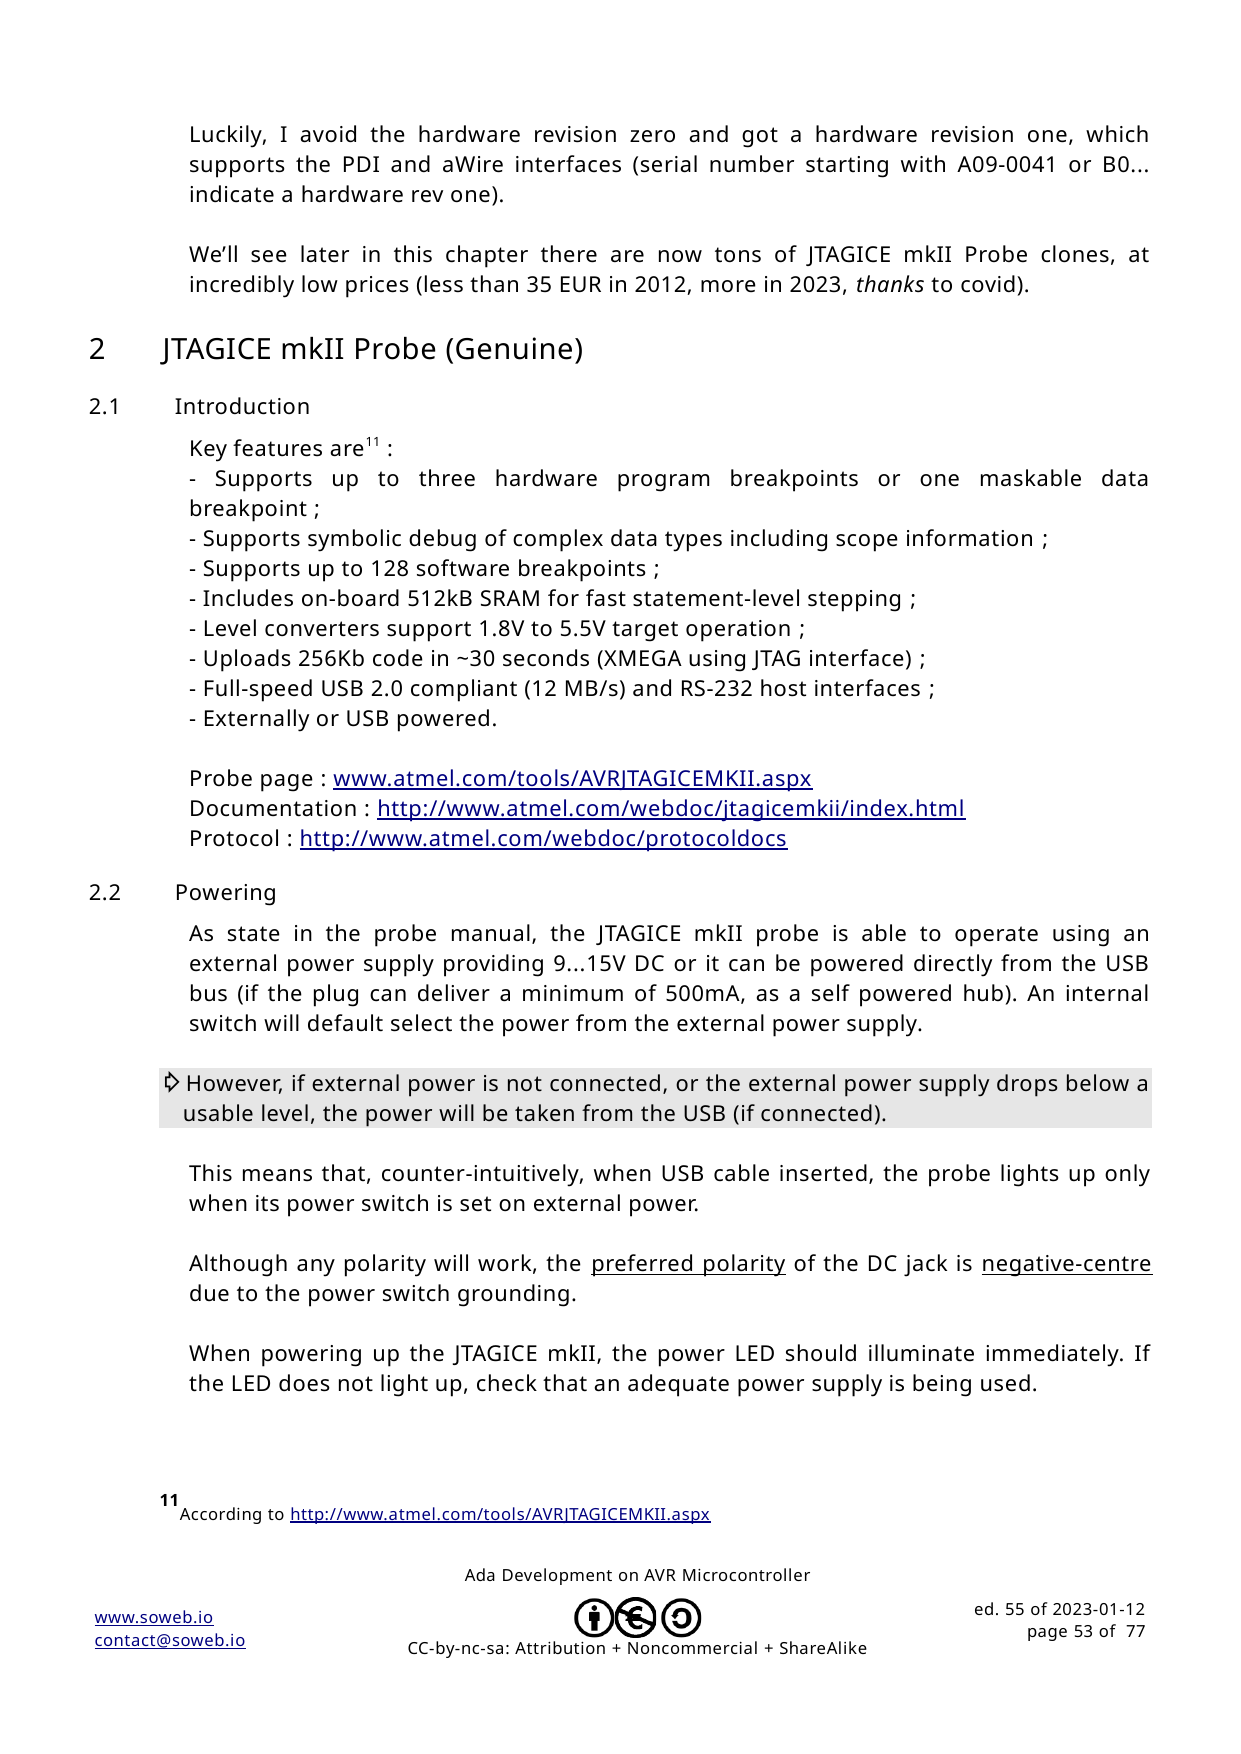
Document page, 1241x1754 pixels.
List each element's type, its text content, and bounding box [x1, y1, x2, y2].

text - Includes on-board 512kB SRAM for fast statement-level stepping ; [189, 583, 1152, 613]
text Documentation : http://www.atmel.com/webdoc/jtagicemkii/index.html [189, 793, 1152, 823]
text When powering up the JTAGICE mkII, the power LED should illuminate immediately. If the LED does not light up, check that an adequate power supply is being used. [189, 1338, 1152, 1398]
text We’ll see later in this chapter there are now tons of JTAGICE mkII Probe clones, at incredibly low prices (less than 35 EUR in 2012, more in 2023, thanks to covid). [189, 238, 1152, 298]
text This means that, counter-intuitively, when USB cable inserted, the probe lights up only when its power switch is set on external power. [189, 1158, 1152, 1218]
text Probe page : www.atmel.com/tools/AVRJTAGICEMKII.aspx [189, 763, 1152, 793]
picture [573, 1597, 657, 1638]
text As state in the probe manual, the JTAGICE mkII probe is able to operate using an external power supply providing 9...15V DC or it can be powered directly from the USB bus (if the plug can deliver a minimum of 500mA, as a self powered hub). An internal switch will default select the power from the external power supply. [189, 918, 1152, 1038]
text - Level converters support 1.8V to 5.5V target operation ; [189, 613, 1152, 643]
text - Full-speed USB 2.0 compliant (12 MB/s) and RS-232 host interfaces ; [189, 673, 1152, 703]
text - Externally or USB powered. [189, 703, 1152, 733]
text Protocol : http://www.atmel.com/webdoc/protocoldocs [189, 823, 1152, 853]
text Luckily, I avoid the hardware revision zero and got a hardware revision one, which supports the PDI and aWire interfaces (serial number starting with A09-0041 or B0... indicate a hardware rev one). [189, 118, 1152, 208]
text - Supports up to three hardware program breakpoints or one maskable data breakpoint ; [189, 463, 1152, 523]
text Key features are : [189, 433, 1152, 463]
text According to http://www.atmel.com/tools/AVRJTAGICEMKII.aspx [159, 1489, 1152, 1528]
text Although any polarity will work, the preferred polarity of the DC jack is negative-centre due to the power switch grounding. [189, 1248, 1152, 1308]
text - Supports symbolic debug of complex data types including scope information ; [189, 523, 1152, 553]
text - Uploads 256Kb code in ~30 seconds (XMEGA using JTAG interface) ; [189, 643, 1152, 673]
subtitle JTAGICE mkII Probe (Genuine) [88, 328, 1152, 367]
list However, if external power is not connected, or the external power supply drops below a usable level, the power will be taken from the USB (if connected). [159, 1068, 1152, 1128]
picture [660, 1597, 702, 1638]
subtitle Introduction [88, 391, 1152, 421]
text - Supports up to 128 software breakpoints ; [189, 553, 1152, 583]
subtitle Powering [88, 877, 1152, 907]
